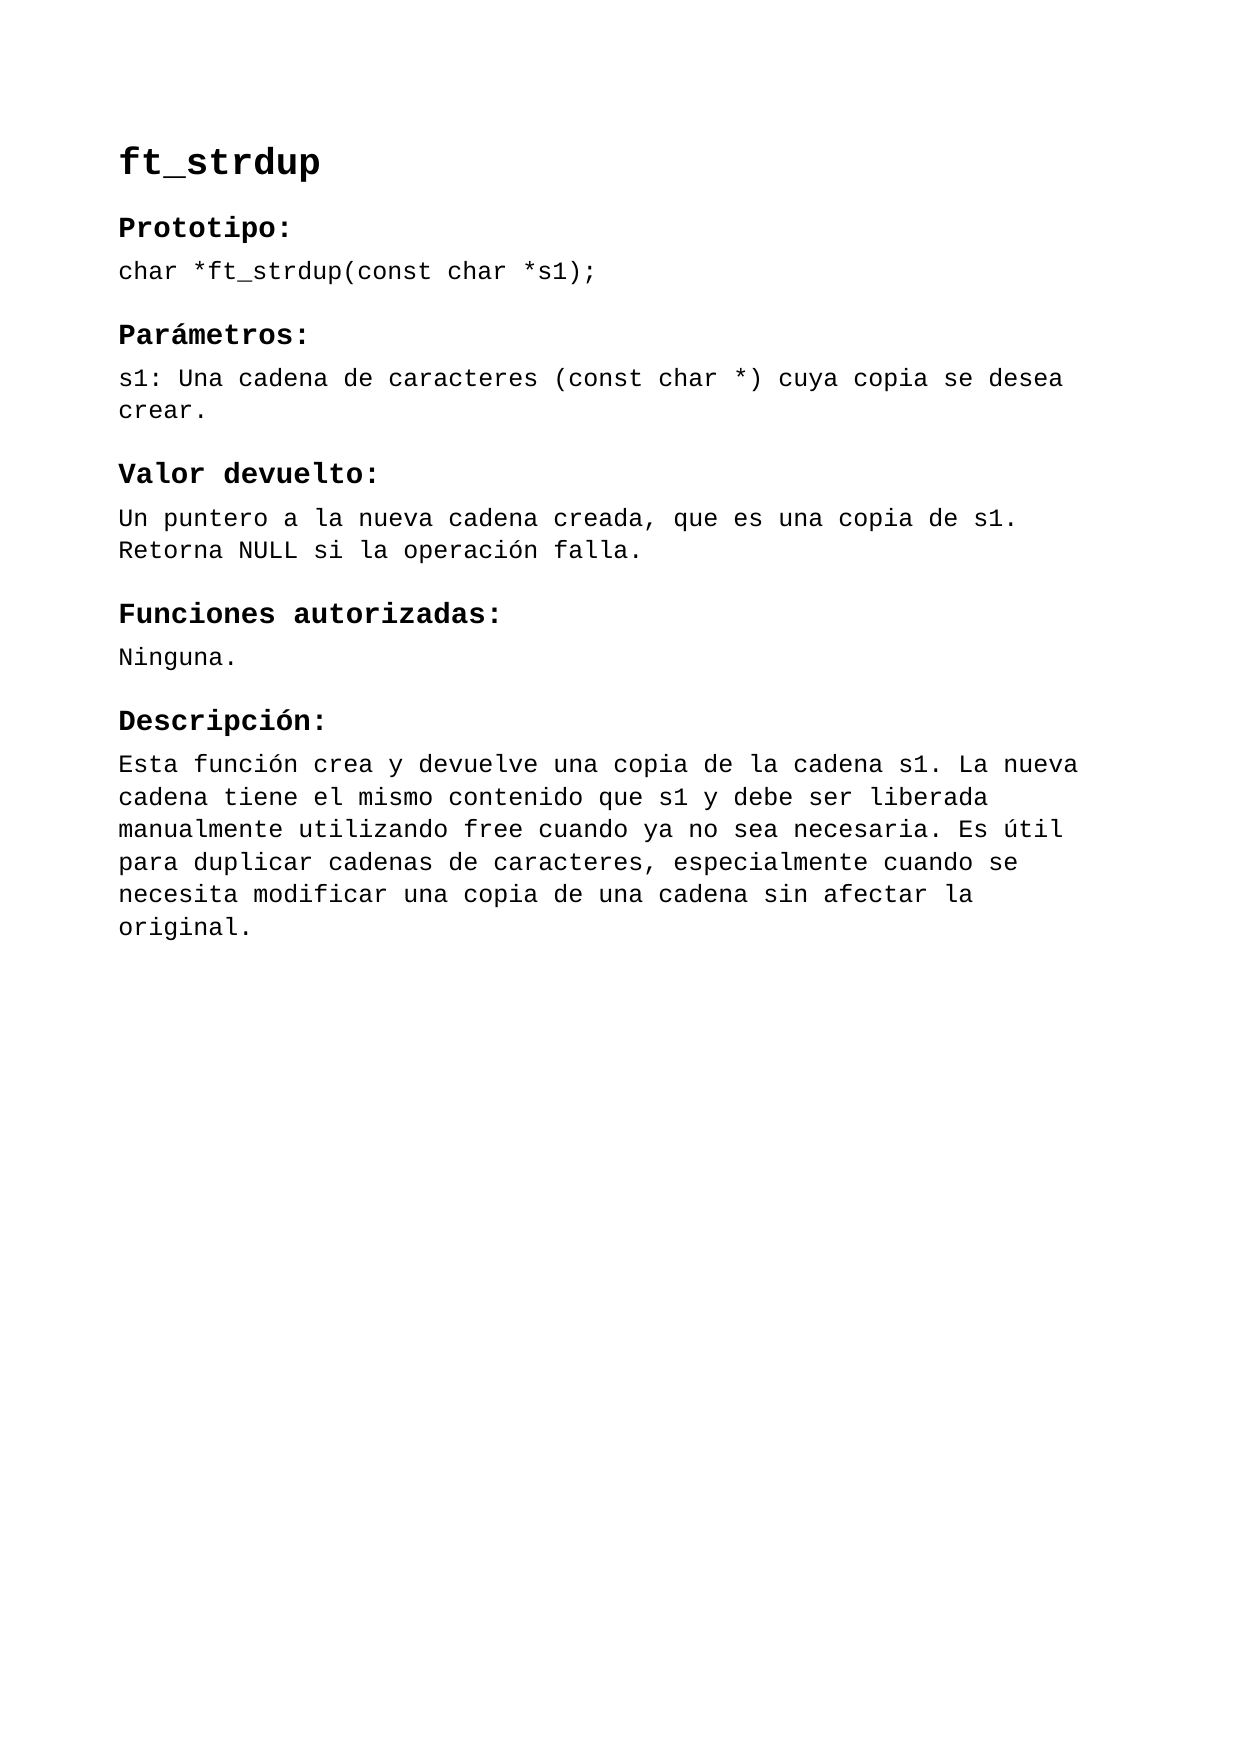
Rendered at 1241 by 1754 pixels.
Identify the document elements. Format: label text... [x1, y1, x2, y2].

text s1: Una cadena de caracteres (const char *) cuya copia se desea crear. [118, 365, 1122, 426]
subtitle Valor devuelto: [118, 459, 1122, 493]
text Un puntero a la nueva cadena creada, que es una copia de s1. Retorna NULL si la operación falla. [118, 505, 1122, 566]
subtitle Funciones autorizadas: [118, 599, 1122, 632]
text Esta función crea y devuelve una copia de la cadena s1. La nueva cadena tiene el mismo contenido que s1 y debe ser liberada manualmente utilizando free cuando ya no sea necesaria. Es útil para duplicar cadenas de caracteres, especialmente cuando se necesita modificar una copia de una cadena sin afectar la original. [118, 752, 1122, 943]
subtitle Descripción: [118, 706, 1122, 739]
text char *ft_strdup(const char *s1); [118, 258, 1122, 287]
text Ninguna. [118, 645, 1122, 673]
subtitle ft_strdup [118, 143, 1122, 186]
subtitle Prototipo: [118, 213, 1122, 246]
subtitle Parámetros: [118, 320, 1122, 353]
